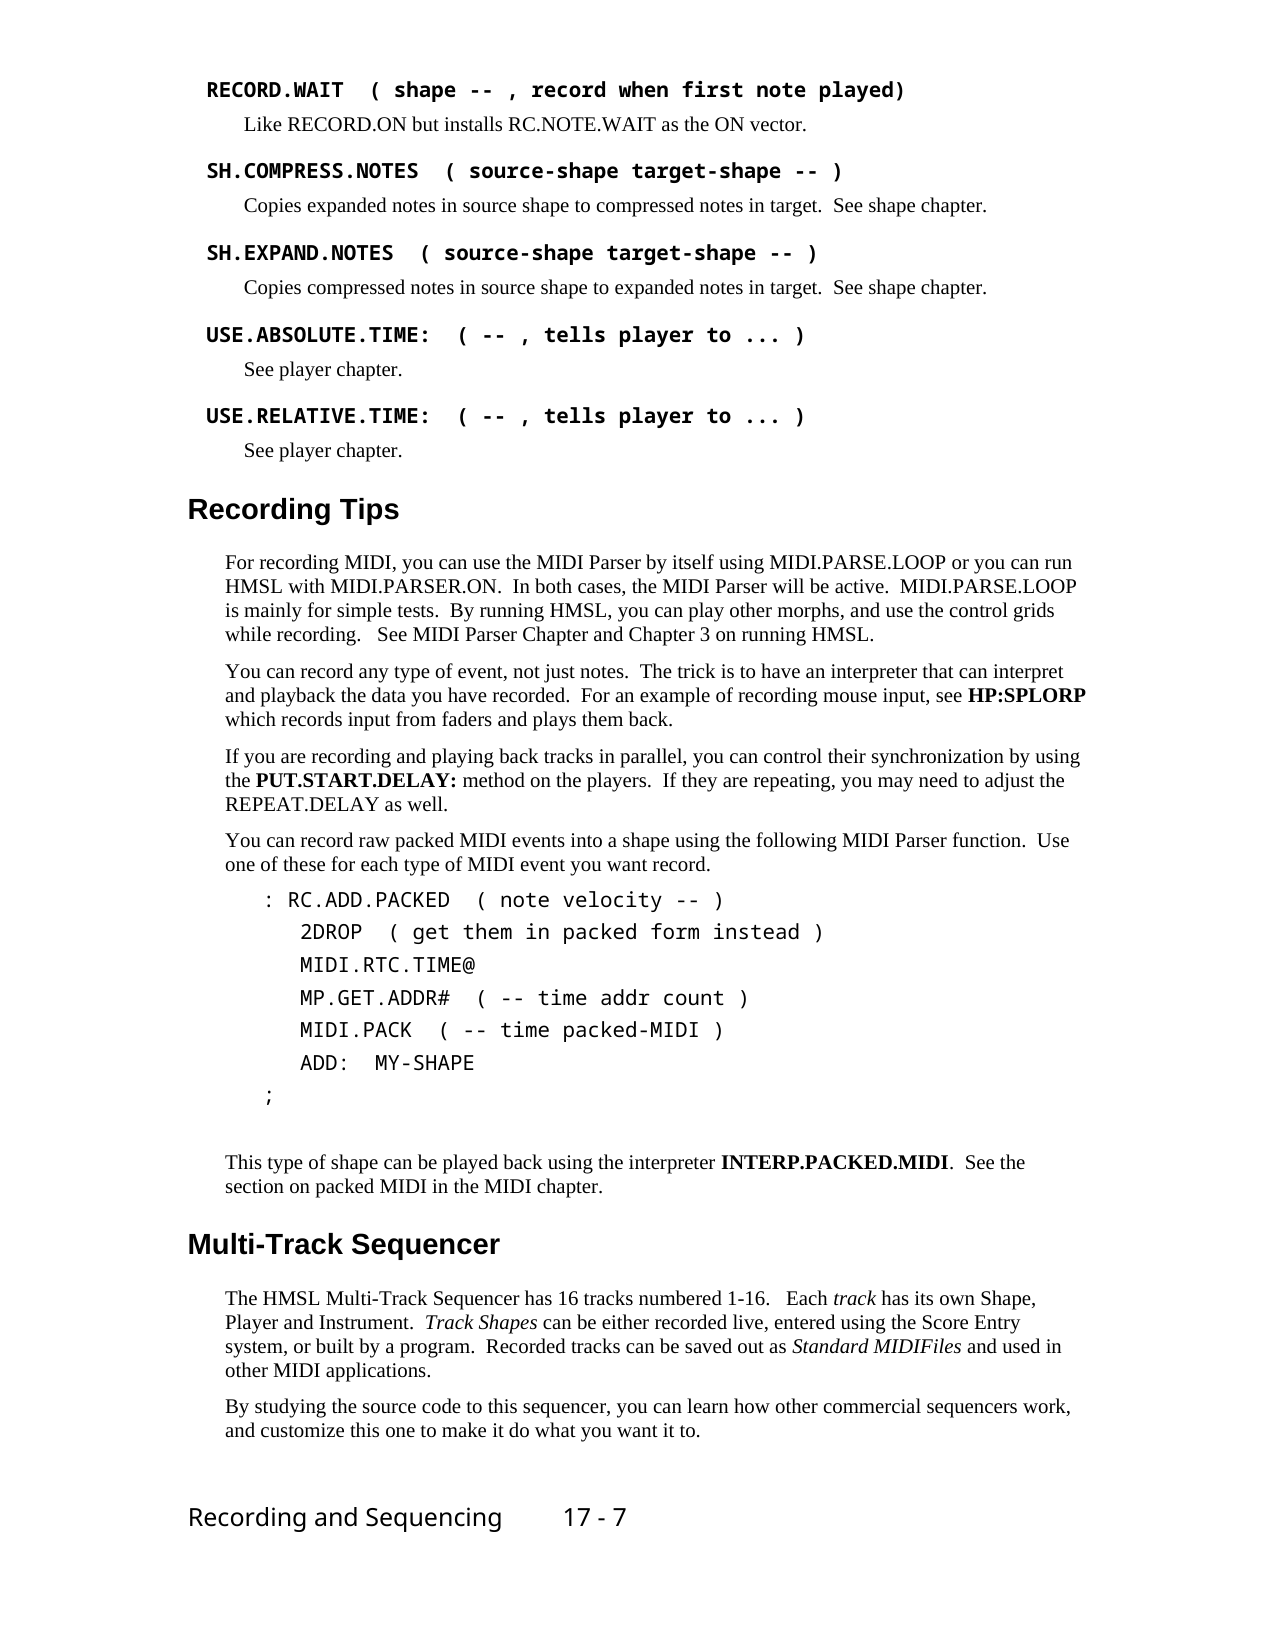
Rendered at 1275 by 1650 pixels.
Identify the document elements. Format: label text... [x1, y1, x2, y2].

text SH.COMPRESS.NOTES ( source-shape target-shape -- ) [206, 157, 1162, 185]
text USE.ABSOLUTE.TIME: ( -- , tells player to ... ) [206, 320, 1162, 348]
text You can record raw packed MIDI events into a shape using the following MIDI Parser function. Use one of these for each type of MIDI event you want record. [225, 828, 1087, 876]
text ; [262, 1080, 1087, 1109]
text If you are recording and playing back tracks in parallel, you can control their synchronization by using the PUT.START.DELAY: method on the players. If they are repeating, you may need to adjust the REPEAT.DELAY as well. [225, 744, 1087, 816]
text Copies expanded notes in source shape to compressed notes in target. See shape chapter. [244, 193, 1087, 217]
text USE.RELATIVE.TIME: ( -- , tells player to ... ) [206, 402, 1162, 430]
subtitle Recording Tips [187, 492, 1087, 525]
text 2DROP ( get them in packed form instead ) [262, 917, 1087, 946]
text See player chapter. [244, 357, 1087, 381]
text For recording MIDI, you can use the MIDI Parser by itself using MIDI.PARSE.LOOP or you can run HMSL with MIDI.PARSER.ON. In both cases, the MIDI Parser will be active. MIDI.PARSE.LOOP is mainly for simple tests. By running HMSL, you can play other morphs, and use the control grids while recording. See MIDI Parser Chapter and Chapter 3 on running HMSL. [225, 550, 1087, 646]
text MIDI.RTC.TIME@ [262, 950, 1087, 978]
text This type of shape can be played back using the interpreter INTERP.PACKED.MIDI. See the section on packed MIDI in the MIDI chapter. [225, 1150, 1087, 1198]
text Copies compressed notes in source shape to expanded notes in target. See shape chapter. [244, 275, 1087, 299]
text Like RECORD.ON but installs RC.NOTE.WAIT as the ON vector. [244, 112, 1087, 136]
text RECORD.WAIT ( shape -- , record when first note played) [206, 75, 1162, 103]
text ADD: MY-SHAPE [262, 1048, 1087, 1076]
subtitle Multi-Track Sequencer [187, 1227, 1087, 1261]
text : RC.ADD.PACKED ( note velocity -- ) [262, 885, 1087, 913]
text SH.EXPAND.NOTES ( source-shape target-shape -- ) [206, 238, 1162, 267]
text By studying the source code to this sequencer, you can learn how other commercial sequencers work, and customize this one to make it do what you want it to. [225, 1394, 1087, 1442]
text See player chapter. [244, 438, 1087, 462]
text The HMSL Multi-Track Sequencer has 16 tracks numbered 1-16. Each track has its own Shape, Player and Instrument. Track Shapes can be either recorded live, entered using the Score Entry system, or built by a program. Recorded tracks can be saved out as Standard MIDIFiles and used in other MIDI applications. [225, 1286, 1087, 1382]
text MIDI.PACK ( -- time packed-MIDI ) [262, 1015, 1087, 1044]
text MP.GET.ADDR# ( -- time addr count ) [262, 983, 1087, 1011]
text You can record any type of event, not just notes. The trick is to have an interpreter that can interpret and playback the data you have recorded. For an example of recording mouse input, see HP:SPLORP which records input from faders and plays them back. [225, 659, 1087, 731]
